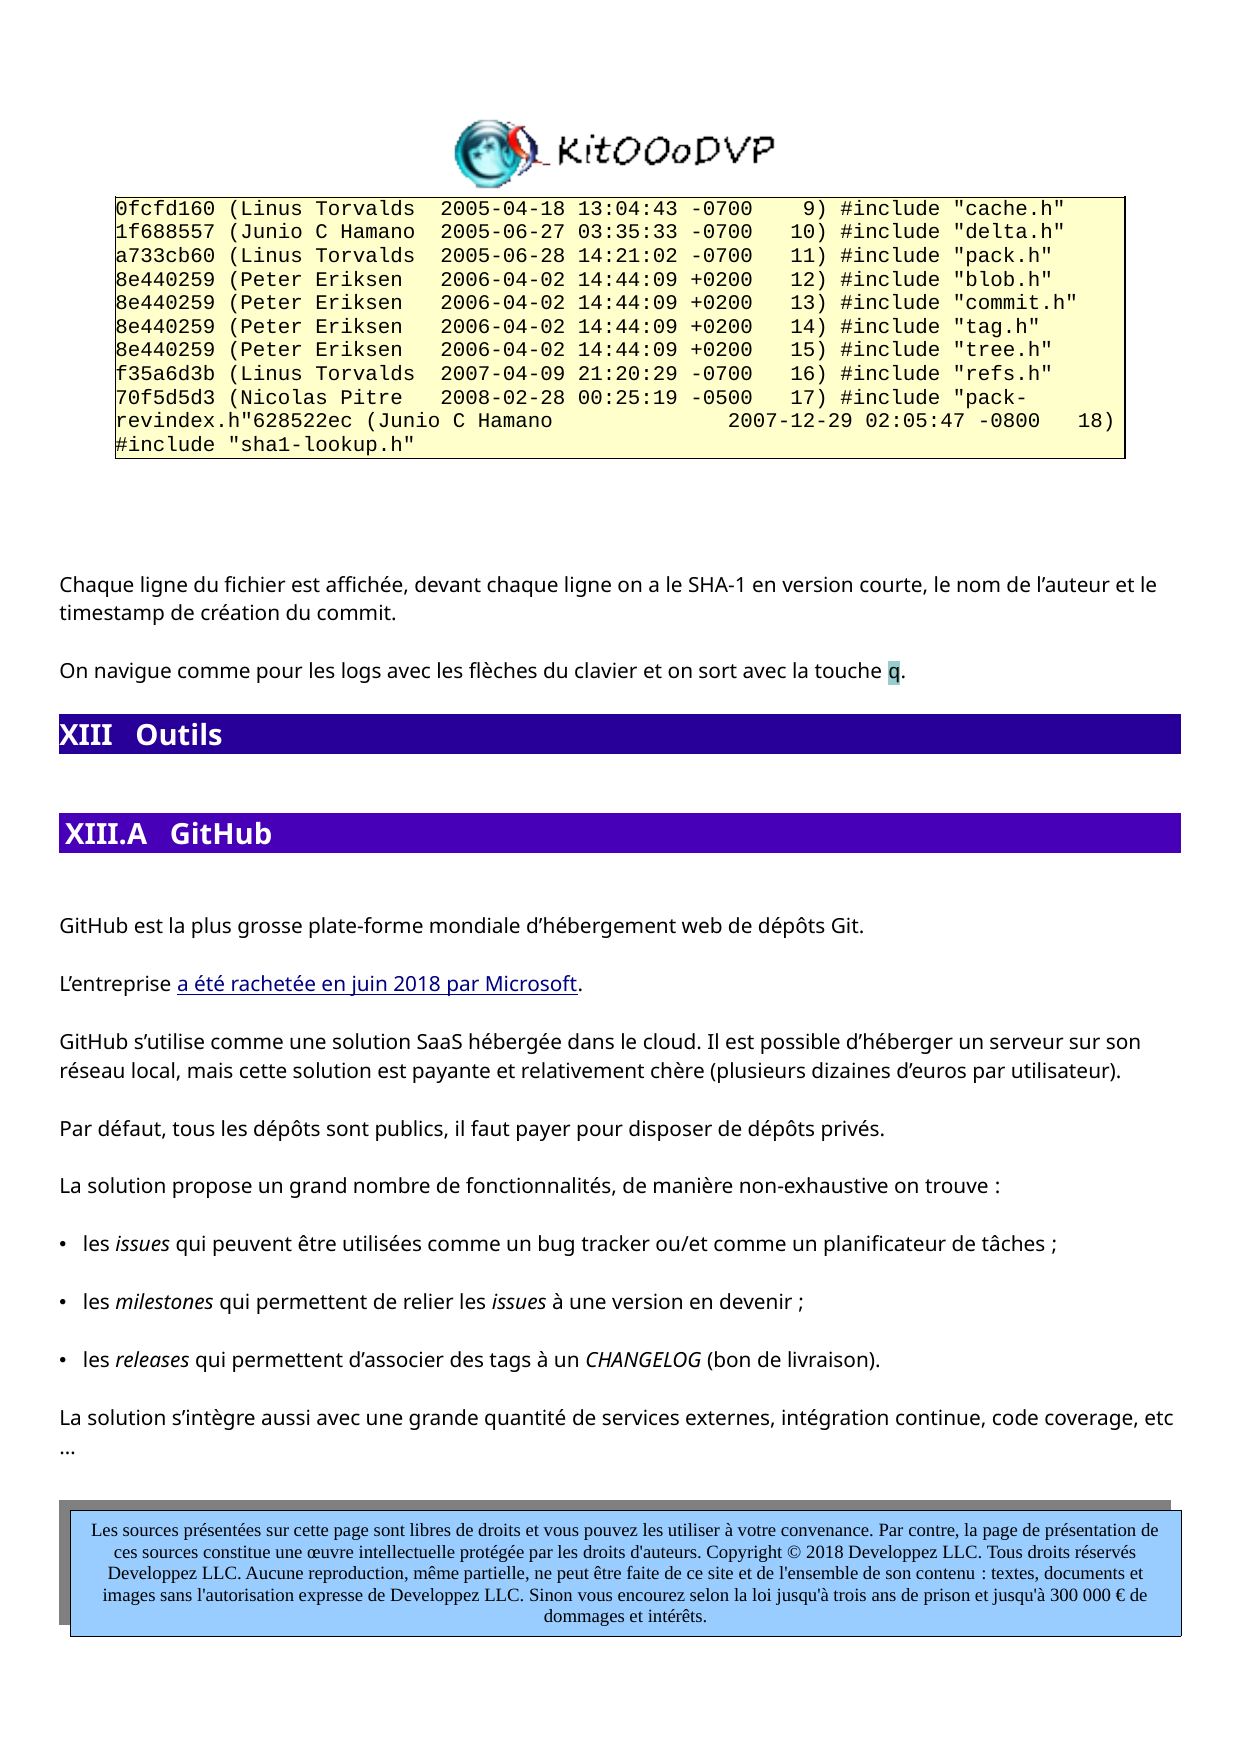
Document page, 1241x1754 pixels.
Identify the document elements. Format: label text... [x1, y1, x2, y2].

list les issues qui peuvent être utilisées comme un bug tracker ou/et comme un planificateur de tâches ; [59, 1229, 1181, 1258]
text On navigue comme pour les logs avec les flèches du clavier et on sort avec la touche q. [59, 656, 1181, 685]
subtitle GitHub [59, 813, 1181, 853]
list les releases qui permettent d’associer des tags à un CHANGELOG (bon de livraison). [59, 1345, 1181, 1374]
text La solution propose un grand nombre de fonctionnalités, de manière non-exhaustive on trouve : [59, 1172, 1181, 1200]
text GitHub est la plus grosse plate-forme mondiale d’hébergement web de dépôts Git. [59, 912, 1181, 940]
list les milestones qui permettent de relier les issues à une version en devenir ; [59, 1287, 1181, 1316]
text Chaque ligne du fichier est affichée, devant chaque ligne on a le SHA-1 en version courte, le nom de l’auteur et le timestamp de création du commit. [59, 570, 1181, 627]
text La solution s’intègre aussi avec une grande quantité de services externes, intégration continue, code coverage, etc … [59, 1403, 1181, 1460]
subtitle Outils [59, 714, 1181, 754]
text Par défaut, tous les dépôts sont publics, il faut payer pour disposer de dépôts privés. [59, 1114, 1181, 1142]
picture [453, 118, 781, 191]
text GitHub s’utilise comme une solution SaaS hébergée dans le cloud. Il est possible d’héberger un serveur sur son réseau local, mais cette solution est payante et relativement chère (plusieurs dizaines d’euros par utilisateur). [59, 1027, 1181, 1084]
text L’entreprise a été rachetée en juin 2018 par Microsoft. [59, 969, 1181, 998]
